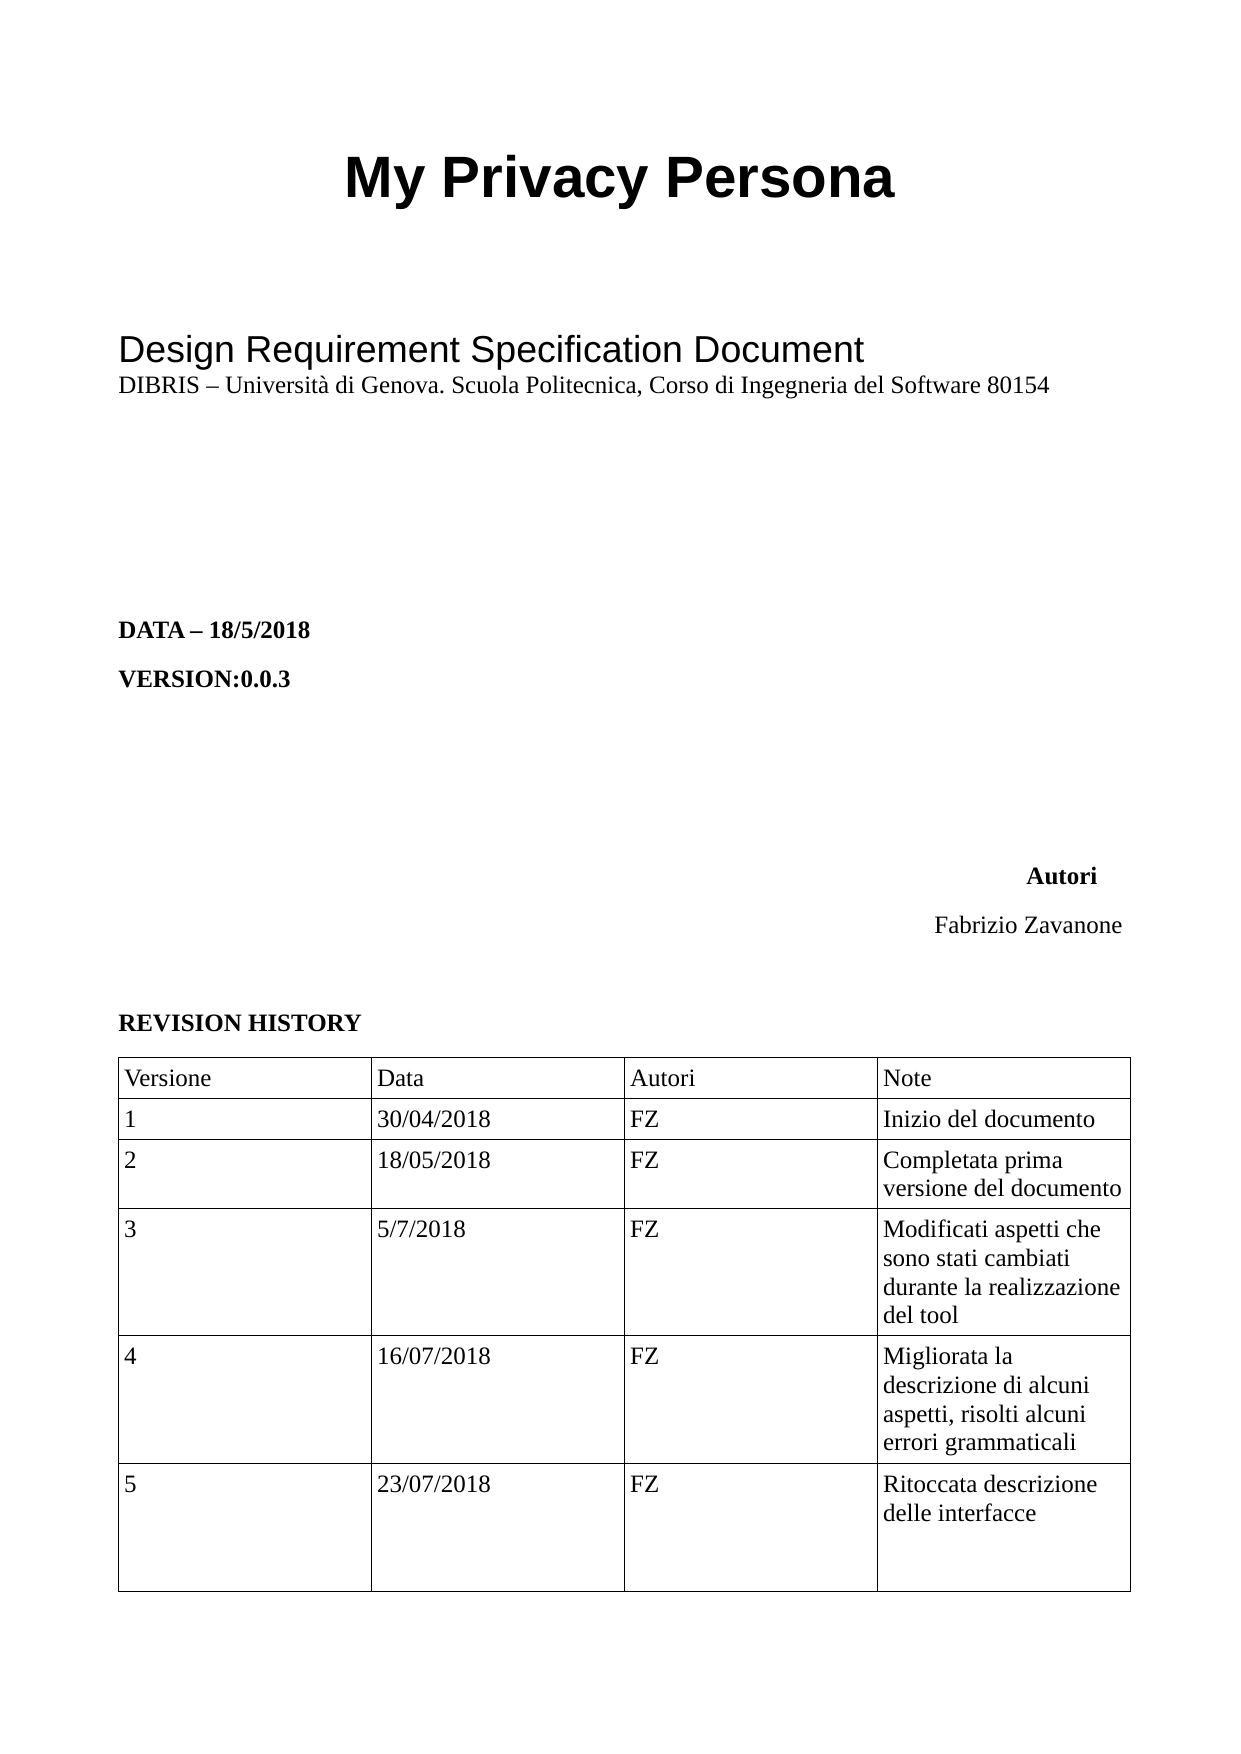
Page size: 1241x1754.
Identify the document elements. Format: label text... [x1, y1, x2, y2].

table_cell Inizio del documento [878, 1099, 1130, 1138]
table_header Versione [119, 1058, 371, 1098]
text REVISION HISTORY [118, 1008, 1122, 1037]
table_cell FZ [625, 1209, 877, 1335]
table_cell Migliorata la descrizione di alcuni aspetti, risolti alcuni errori grammaticali [878, 1336, 1130, 1463]
text DIBRIS – Università di Genova. Scuola Politecnica, Corso di Ingegneria del Software 80154 [118, 370, 1122, 399]
table_header Autori [625, 1058, 877, 1098]
table_cell 3 [119, 1209, 371, 1335]
table_cell 5/7/2018 [372, 1209, 624, 1335]
table_header Note [878, 1058, 1130, 1098]
table_cell 4 [119, 1336, 371, 1463]
table_header Data [372, 1058, 624, 1098]
text Fabrizio Zavanone [118, 910, 1122, 939]
table_cell 18/05/2018 [372, 1140, 624, 1208]
table_cell FZ [625, 1140, 877, 1208]
text VERSION:0.0.3 [118, 664, 1122, 693]
table_cell FZ [625, 1336, 877, 1463]
text My Privacy Persona [118, 143, 1122, 210]
text Design Requirement Specification Document [118, 327, 1122, 370]
table_cell 5 [119, 1464, 371, 1591]
table_cell FZ [625, 1099, 877, 1138]
table_cell 16/07/2018 [372, 1336, 624, 1463]
text Autori [118, 861, 1122, 889]
table_cell Modificati aspetti che sono stati cambiati durante la realizzazione del tool [878, 1209, 1130, 1335]
table_cell 23/07/2018 [372, 1464, 624, 1591]
table_cell 1 [119, 1099, 371, 1138]
table_cell 2 [119, 1140, 371, 1208]
table_cell Ritoccata descrizione delle interfacce [878, 1464, 1130, 1591]
table_cell FZ [625, 1464, 877, 1591]
table_cell Completata prima versione del documento [878, 1140, 1130, 1208]
text DATA – 18/5/2018 [118, 616, 1122, 644]
table_cell 30/04/2018 [372, 1099, 624, 1138]
